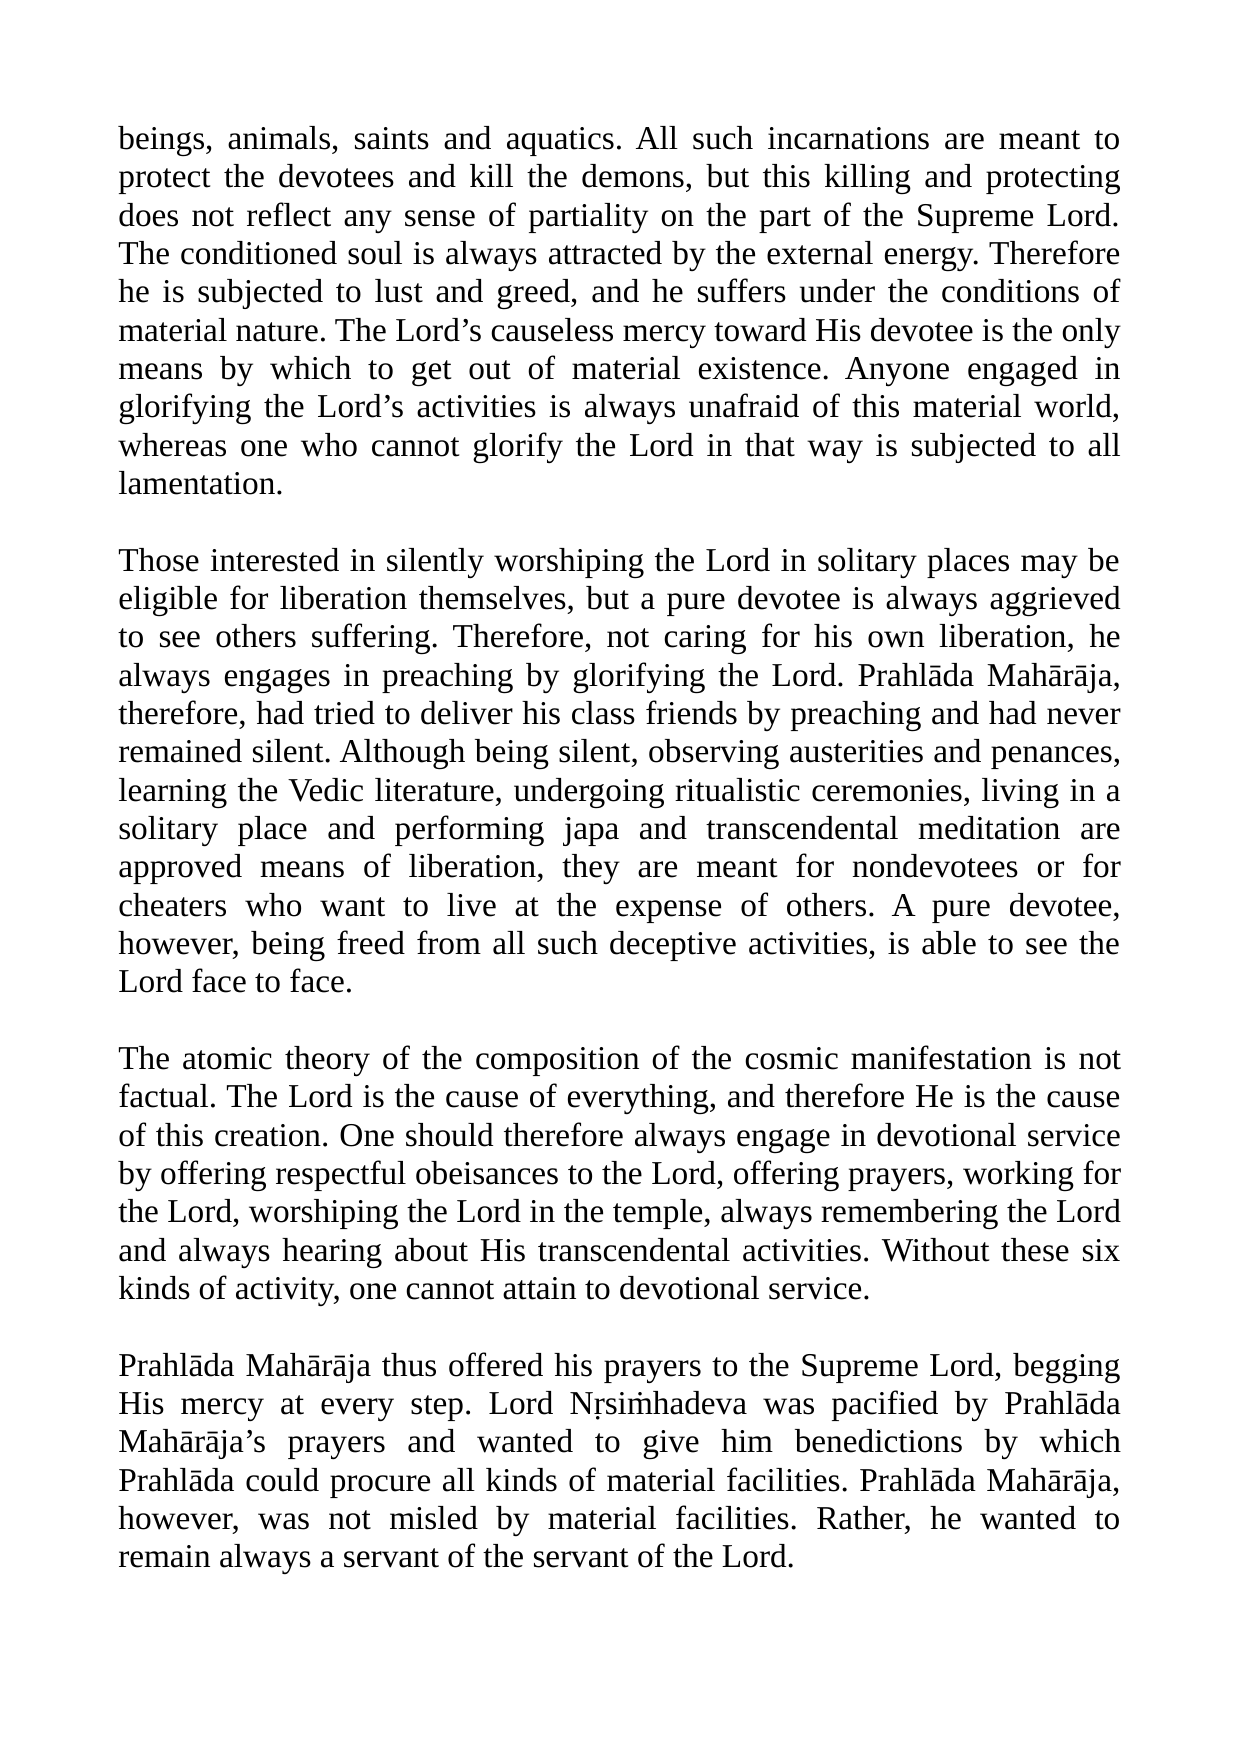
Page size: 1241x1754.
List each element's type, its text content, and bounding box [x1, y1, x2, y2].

text Prahlāda Mahārāja thus offered his prayers to the Supreme Lord, begging His mercy at every step. Lord Nṛsiṁhadeva was pacified by Prahlāda Mahārāja’s prayers and wanted to give him benedictions by which Prahlāda could procure all kinds of material facilities. Prahlāda Mahārāja, however, was not misled by material facilities. Rather, he wanted to remain always a servant of the servant of the Lord. [118, 1345, 1122, 1575]
text beings, animals, saints and aquatics. All such incarnations are meant to protect the devotees and kill the demons, but this killing and protecting does not reflect any sense of partiality on the part of the Supreme Lord. The conditioned soul is always attracted by the external energy. Therefore he is subjected to lust and greed, and he suffers under the conditions of material nature. The Lord’s causeless mercy toward His devotee is the only means by which to get out of material existence. Anyone engaged in glorifying the Lord’s activities is always unafraid of this material world, whereas one who cannot glorify the Lord in that way is subjected to all lamentation. [118, 118, 1122, 501]
text Those interested in silently worshiping the Lord in solitary places may be eligible for liberation themselves, but a pure devotee is always aggrieved to see others suffering. Therefore, not caring for his own liberation, he always engages in preaching by glorifying the Lord. Prahlāda Mahārāja, therefore, had tried to deliver his class friends by preaching and had never remained silent. Although being silent, observing austerities and penances, learning the Vedic literature, undergoing ritualistic ceremonies, living in a solitary place and performing japa and transcendental meditation are approved means of liberation, they are meant for nondevotees or for cheaters who want to live at the expense of others. A pure devotee, however, being freed from all such deceptive activities, is able to see the Lord face to face. [118, 540, 1122, 1000]
text The atomic theory of the composition of the cosmic manifestation is not factual. The Lord is the cause of everything, and therefore He is the cause of this creation. One should therefore always engage in devotional service by offering respectful obeisances to the Lord, offering prayers, working for the Lord, worshiping the Lord in the temple, always remembering the Lord and always hearing about His transcendental activities. Without these six kinds of activity, one cannot attain to devotional service. [118, 1038, 1122, 1306]
